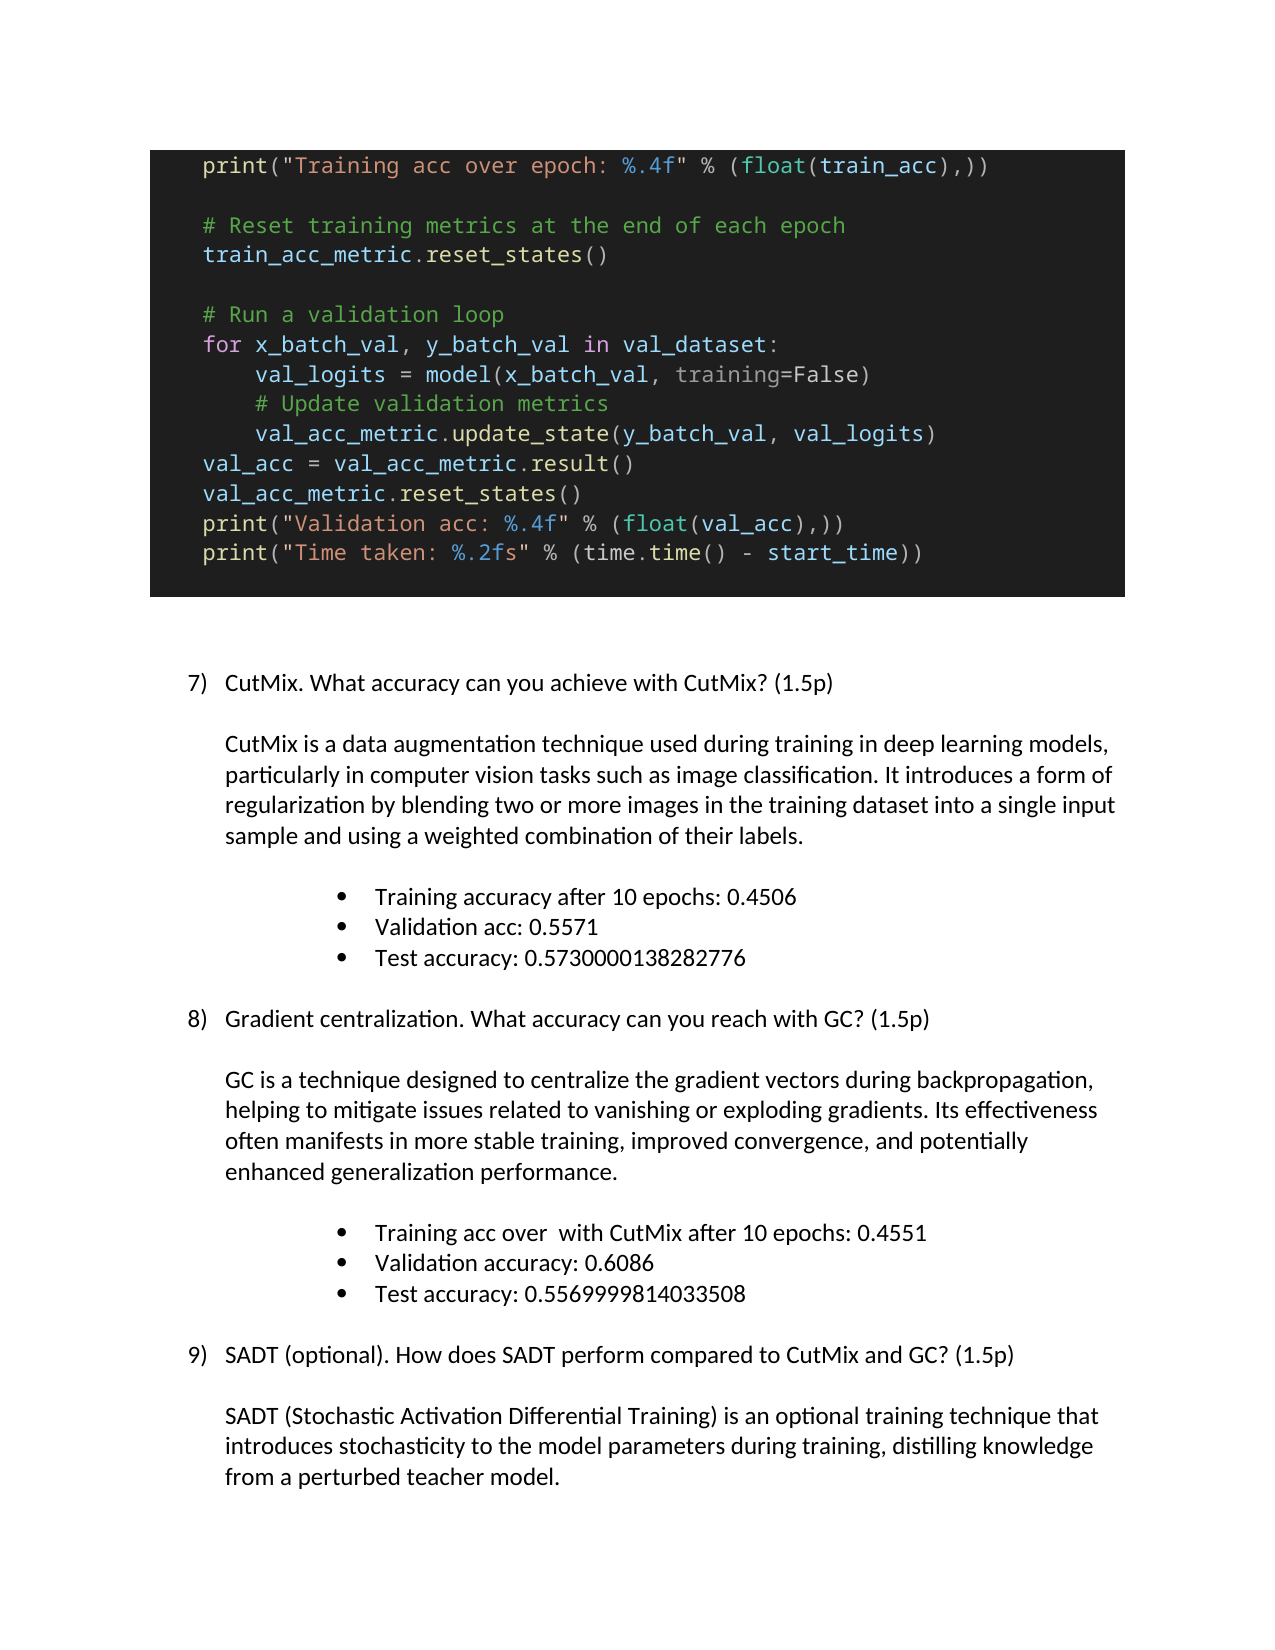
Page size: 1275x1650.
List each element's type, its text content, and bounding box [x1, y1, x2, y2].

text # Reset training metrics at the end of each epoch [150, 209, 1125, 239]
text # Run a validation loop [150, 299, 1125, 329]
text # Update validation metrics [150, 388, 1125, 418]
list SADT (optional). How does SADT perform compared to CutMix and GC? (1.5p) [187, 1339, 1125, 1369]
text SADT (Stochastic Activation Differential Training) is an optional training technique that introduces stochasticity to the model parameters during training, distilling knowledge from a perturbed teacher model. [225, 1400, 1125, 1491]
text val_logits = model(x_batch_val, training=False) [150, 358, 1125, 388]
text print("Validation acc: %.4f" % (float(val_acc),)) [150, 507, 1125, 537]
text val_acc = val_acc_metric.result() [150, 448, 1125, 478]
list CutMix. What accuracy can you achieve with CutMix? (1.5p) [187, 667, 1125, 698]
text CutMix is a data augmentation technique used during training in deep learning models, particularly in computer vision tasks such as image classification. It introduces a form of regularization by blending two or more images in the training dataset into a single input sample and using a weighted combination of their labels. [225, 728, 1125, 851]
text for x_batch_val, y_batch_val in val_dataset: [150, 329, 1125, 358]
text val_acc_metric.update_state(y_batch_val, val_logits) [150, 418, 1125, 448]
text print("Time taken: %.2fs" % (time.time() - start_time)) [150, 537, 1125, 567]
list Test accuracy: 0.5569999814033508 [337, 1278, 1125, 1308]
list Validation acc: 0.5571 [337, 912, 1125, 942]
list Validation accuracy: 0.6086 [337, 1247, 1125, 1278]
text val_acc_metric.reset_states() [150, 478, 1125, 507]
text train_acc_metric.reset_states() [150, 239, 1125, 269]
list Training acc over with CutMix after 10 epochs: 0.4551 [337, 1217, 1125, 1247]
list Gradient centralization. What accuracy can you reach with GC? (1.5p) [187, 1003, 1125, 1034]
text GC is a technique designed to centralize the gradient vectors during backpropagation, helping to mitigate issues related to vanishing or exploding gradients. Its effectiveness often manifests in more stable training, improved convergence, and potentially enhanced generalization performance. [225, 1064, 1125, 1186]
list Training accuracy after 10 epochs: 0.4506 [337, 881, 1125, 912]
list Test accuracy: 0.5730000138282776 [337, 942, 1125, 973]
text print("Training acc over epoch: %.4f" % (float(train_acc),)) [150, 150, 1125, 180]
